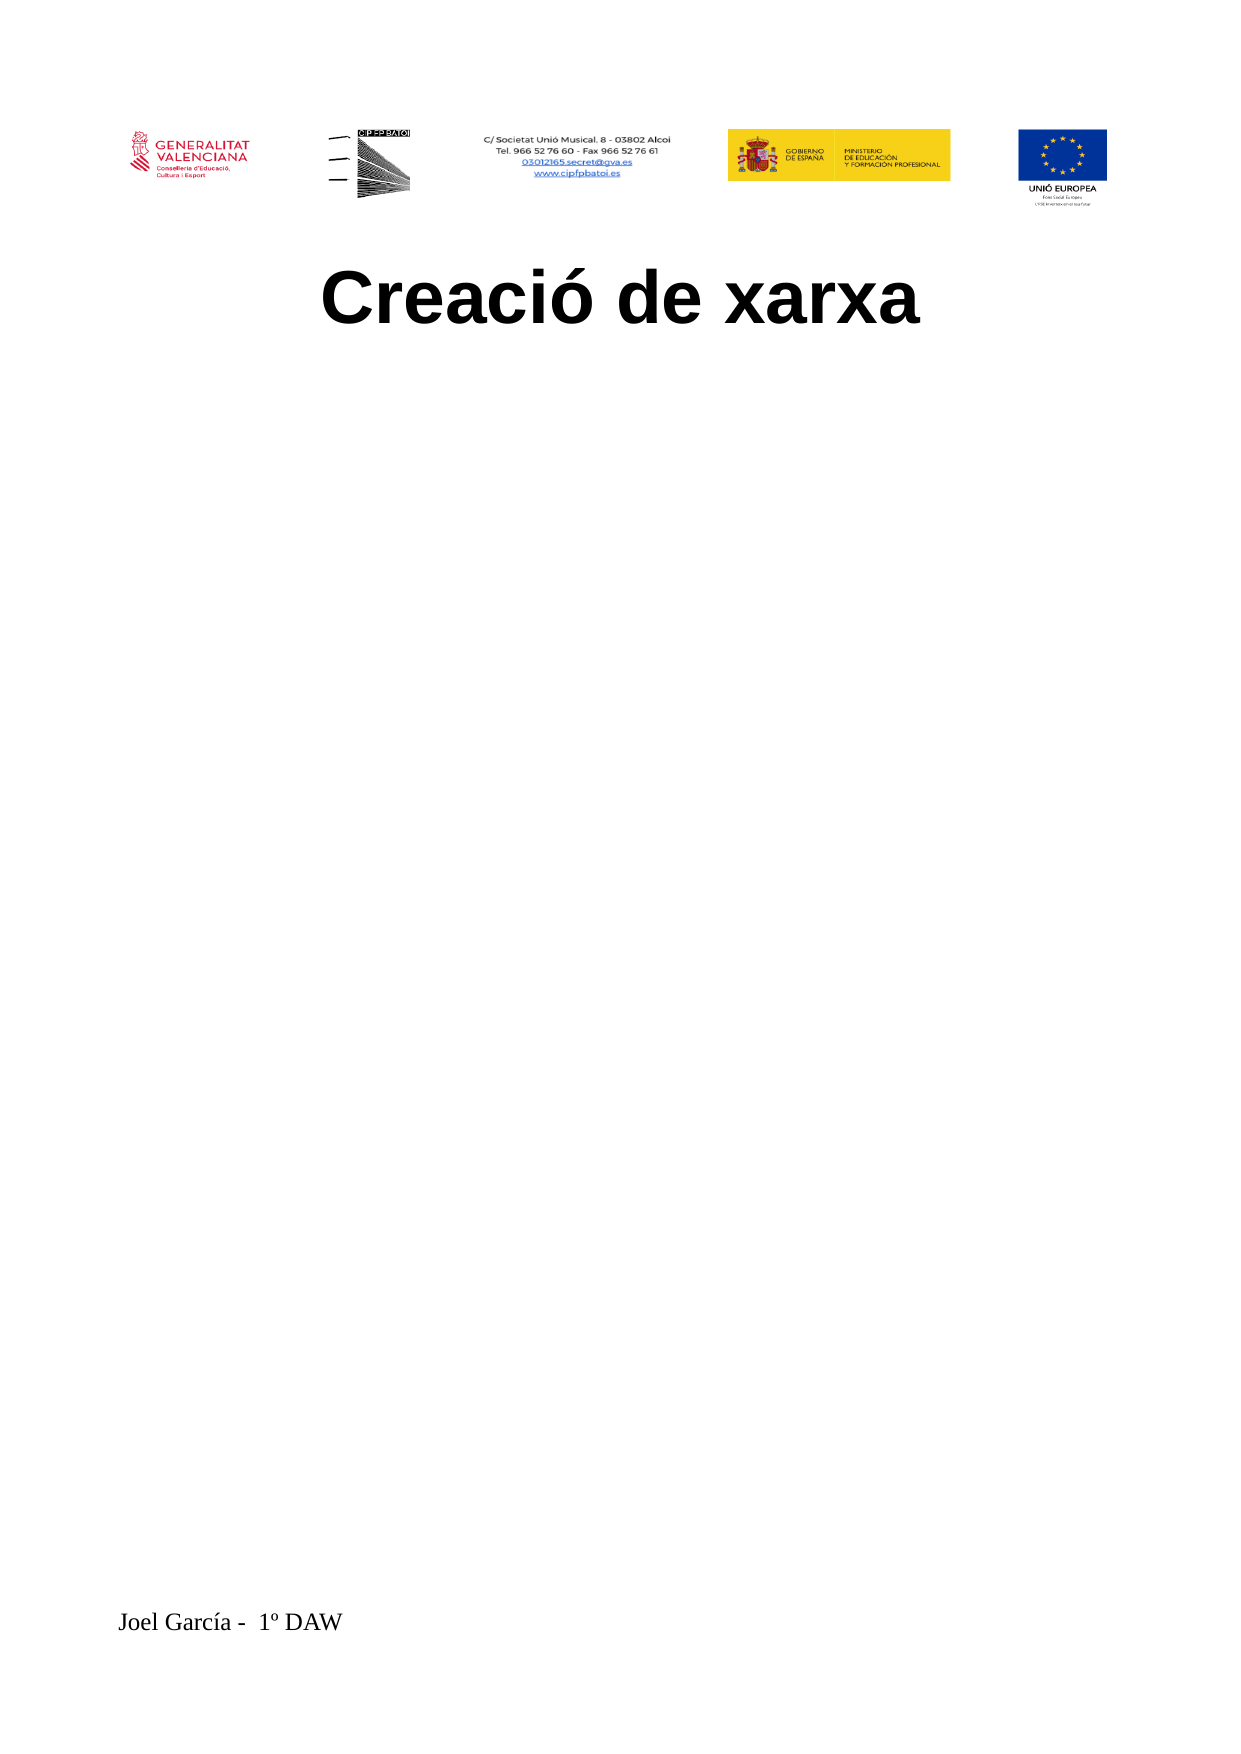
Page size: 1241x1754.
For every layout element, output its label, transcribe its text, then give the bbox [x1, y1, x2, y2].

title Creació de xarxa [118, 253, 1122, 339]
picture [118, 118, 1118, 209]
